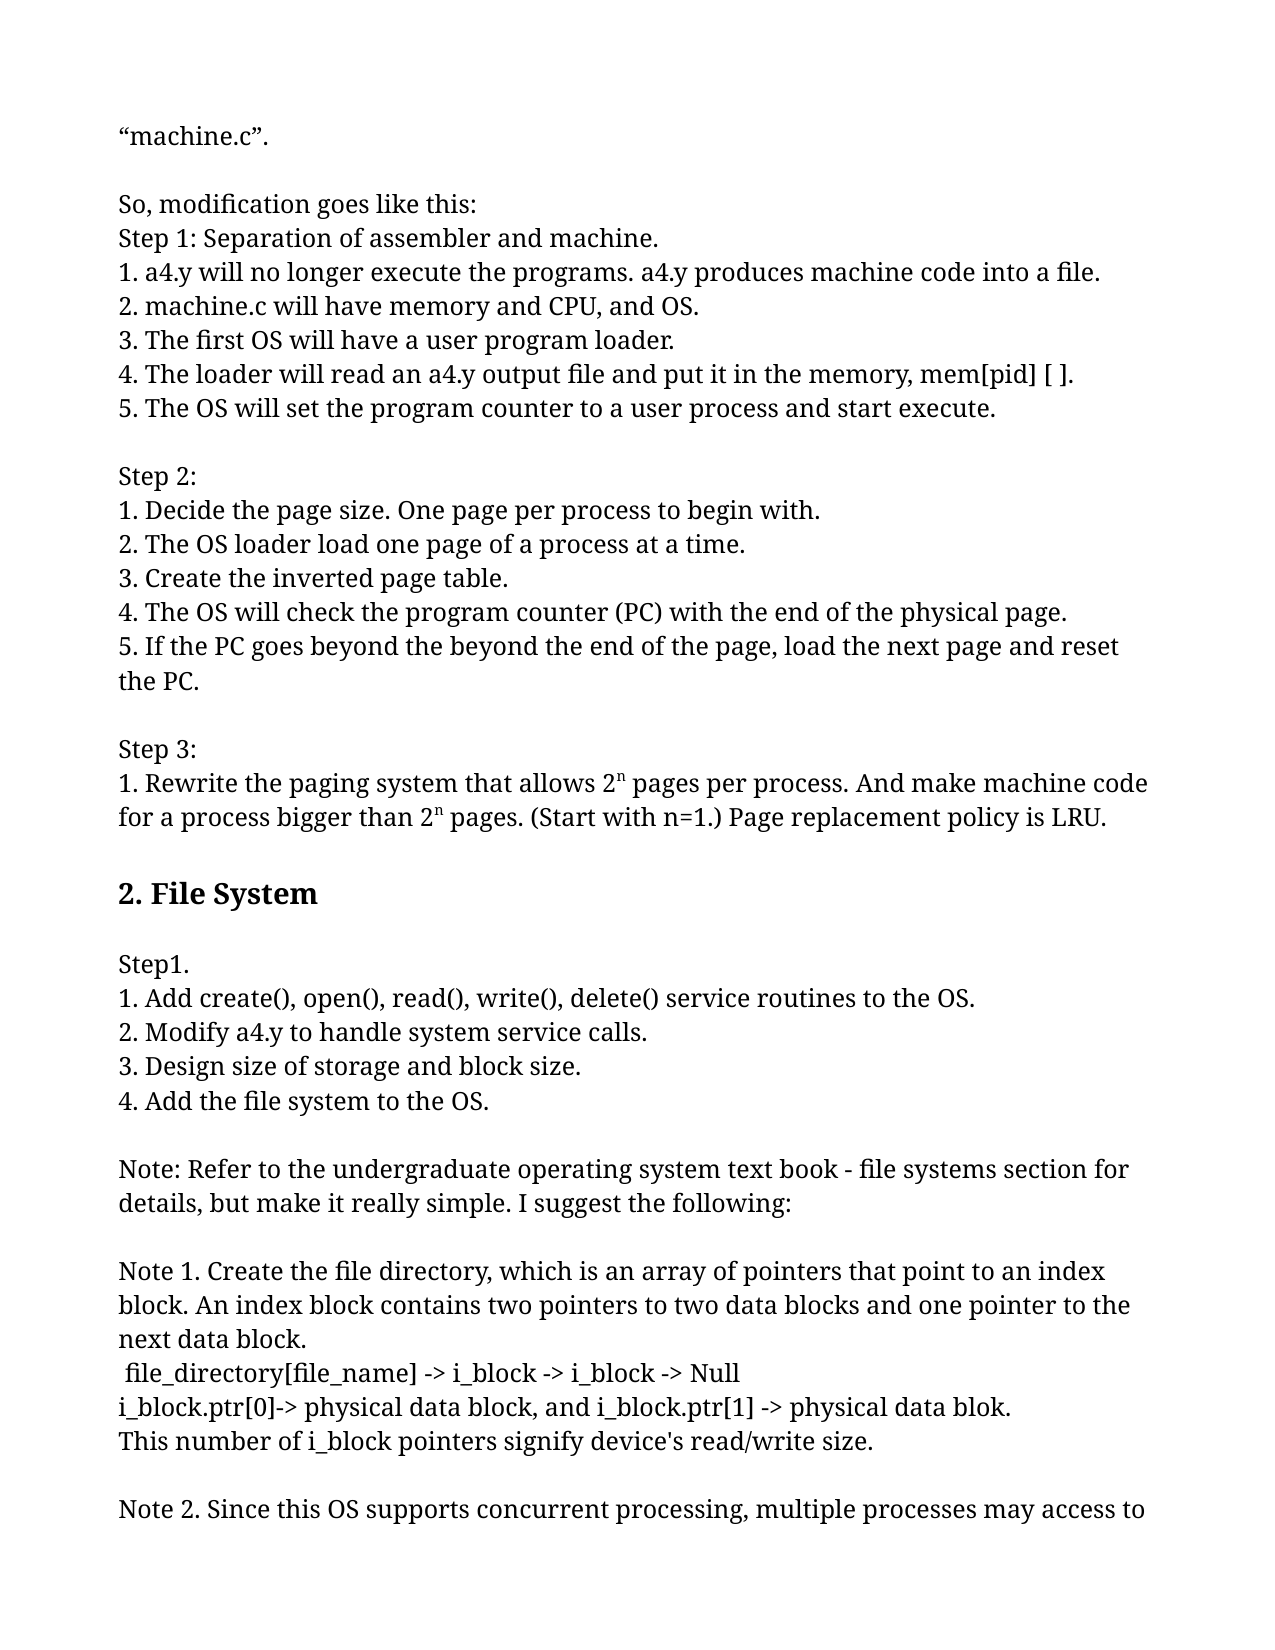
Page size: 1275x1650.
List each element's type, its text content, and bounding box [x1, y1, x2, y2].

text 3. Design size of storage and block size. [118, 1049, 1157, 1083]
text 3. Create the inverted page table. [118, 561, 1157, 595]
text Step 2: [118, 459, 1157, 493]
text Note: Refer to the undergraduate operating system text book - file systems section for details, but make it really simple. I suggest the following: [118, 1151, 1157, 1219]
text 5. The OS will set the program counter to a user process and start execute. [118, 391, 1157, 425]
text 4. The OS will check the program counter (PC) with the end of the physical page. [118, 595, 1157, 629]
text 1. Add create(), open(), read(), write(), delete() service routines to the OS. [118, 981, 1157, 1015]
text 2. File System [118, 873, 1157, 913]
text Step 3: [118, 731, 1157, 765]
text So, modification goes like this: [118, 186, 1157, 220]
text Note 1. Create the file directory, which is an array of pointers that point to an index block. An index block contains two pointers to two data blocks and one pointer to the next data block. [118, 1253, 1157, 1356]
text 2. The OS loader load one page of a process at a time. [118, 527, 1157, 561]
text i_block.ptr[0]-> physical data block, and i_block.ptr[1] -> physical data blok. [118, 1390, 1157, 1424]
text Step1. [118, 947, 1157, 981]
text 4. Add the file system to the OS. [118, 1083, 1157, 1117]
text 2. machine.c will have memory and CPU, and OS. [118, 288, 1157, 322]
text “machine.c”. [118, 118, 1157, 152]
text Note 2. Since this OS supports concurrent processing, multiple processes may access to [118, 1492, 1157, 1526]
text 1. Rewrite the paging system that allows 2n pages per process. And make machine code for a process bigger than 2n pages. (Start with n=1.) Page replacement policy is LRU. [118, 765, 1157, 833]
text 3. The first OS will have a user program loader. [118, 322, 1157, 357]
text 4. The loader will read an a4.y output file and put it in the memory, mem[pid] [ ]. [118, 357, 1157, 391]
text This number of i_block pointers signify device's read/write size. [118, 1424, 1157, 1458]
text 1. a4.y will no longer execute the programs. a4.y produces machine code into a file. [118, 254, 1157, 288]
text 5. If the PC goes beyond the beyond the end of the page, load the next page and reset the PC. [118, 629, 1157, 697]
text 1. Decide the page size. One page per process to begin with. [118, 493, 1157, 527]
text 2. Modify a4.y to handle system service calls. [118, 1015, 1157, 1049]
text file_directory[file_name] -> i_block -> i_block -> Null [118, 1356, 1157, 1390]
text Step 1: Separation of assembler and machine. [118, 220, 1157, 254]
